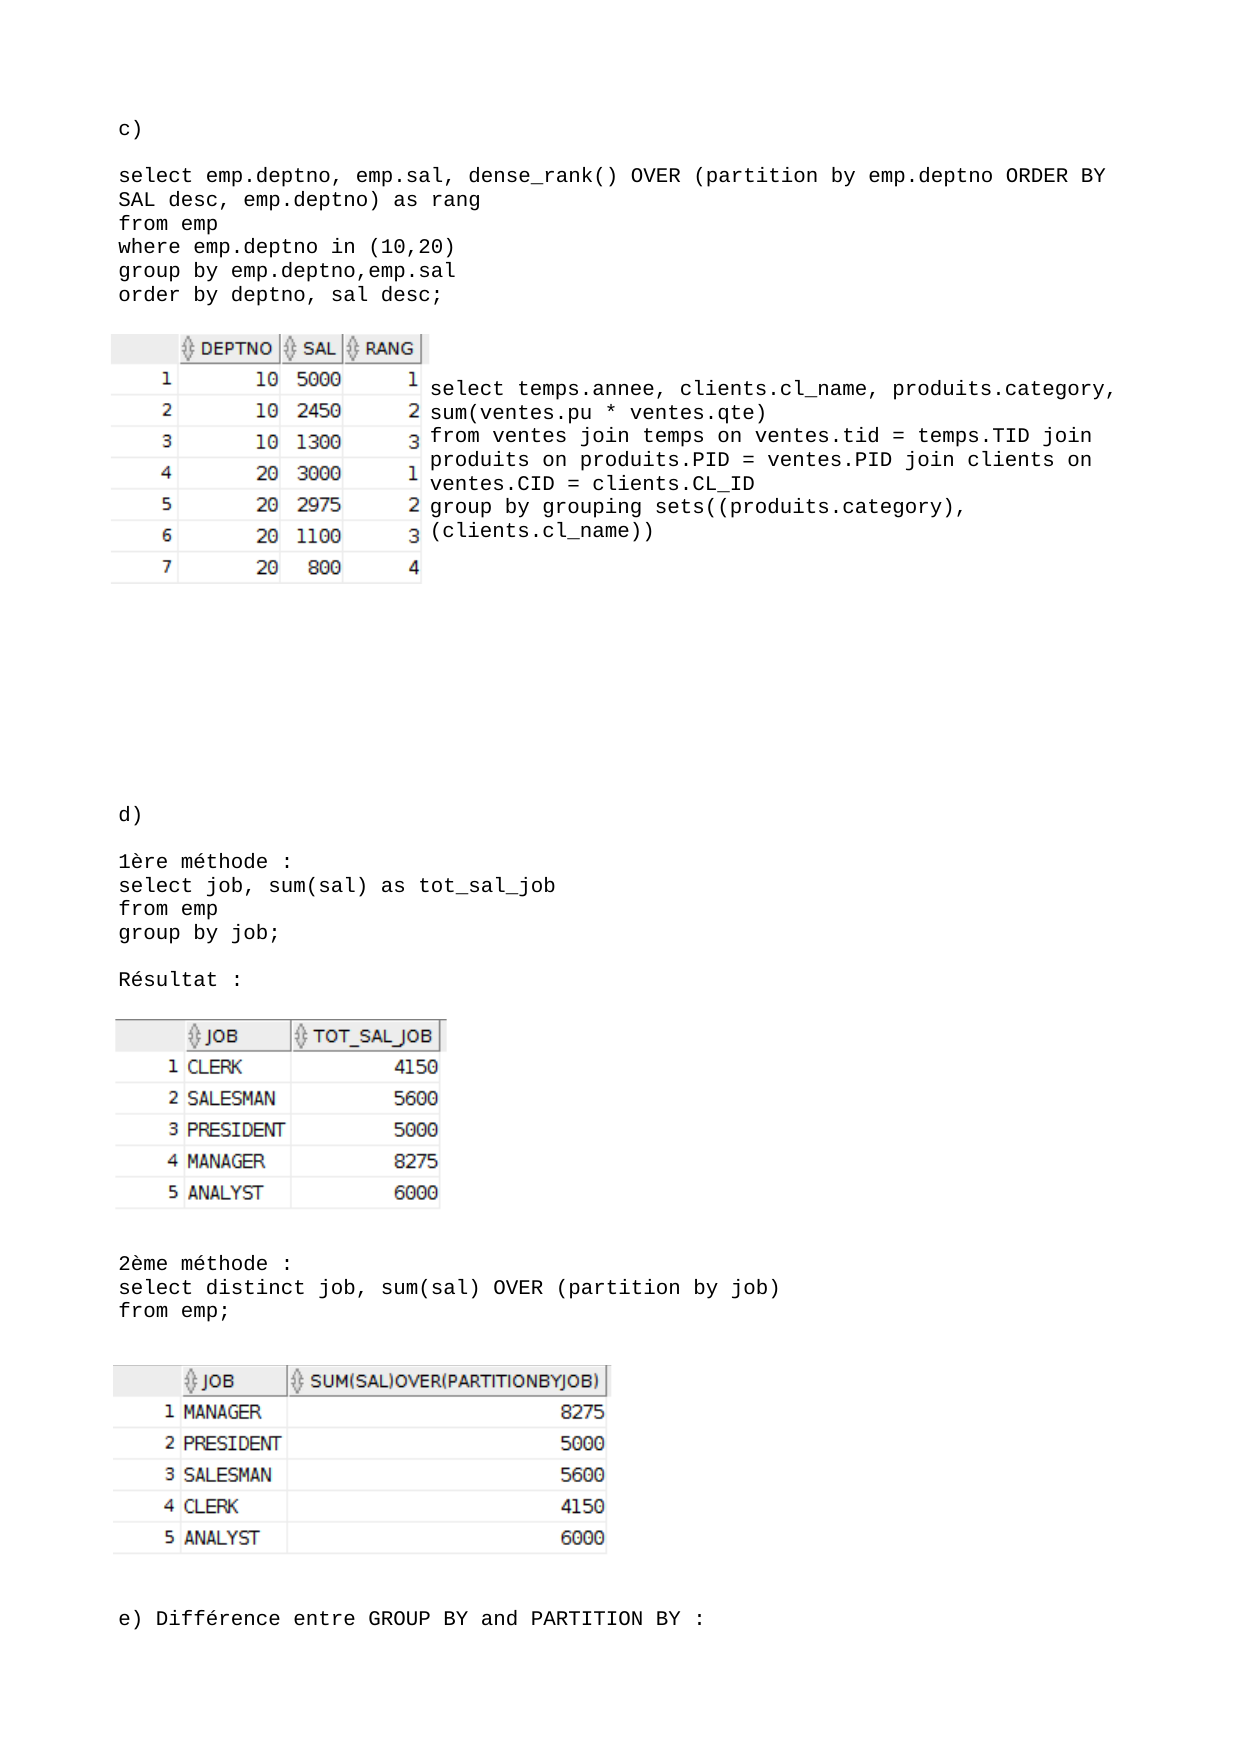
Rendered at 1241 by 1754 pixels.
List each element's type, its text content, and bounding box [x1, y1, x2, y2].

text Résultat : [118, 969, 1122, 993]
text select distinct job, sum(sal) OVER (partition by job) [118, 1277, 1122, 1300]
text c) [118, 118, 1122, 142]
text 1ère méthode : [118, 851, 1122, 875]
picture [110, 334, 430, 584]
text d) [118, 804, 1122, 827]
text select job, sum(sal) as tot_sal_job [118, 875, 1122, 898]
text from emp [118, 898, 1122, 922]
picture [113, 1365, 612, 1556]
text from emp; [118, 1300, 1122, 1324]
text order by deptno, sal desc; [118, 284, 1122, 307]
text group by job; [118, 922, 1122, 946]
text from ventes join temps on ventes.tid = temps.TID join produits on produits.PID = ventes.PID join clients on ventes.CID = clients.CL_ID [430, 426, 1122, 496]
text select temps.annee, clients.cl_name, produits.category, sum(ventes.pu * ventes.qte) [430, 378, 1122, 426]
text group by emp.deptno,emp.sal [118, 260, 1122, 284]
text select emp.deptno, emp.sal, dense_rank() OVER (partition by emp.deptno ORDER BY SAL desc, emp.deptno) as rang [118, 165, 1122, 213]
picture [115, 1019, 447, 1214]
text group by grouping sets((produits.category),(clients.cl_name)) [430, 496, 1122, 544]
text where emp.deptno in (10,20) [118, 236, 1122, 260]
text 2ème méthode : [118, 1253, 1122, 1277]
text from emp [118, 213, 1122, 236]
text e) Différence entre GROUP BY and PARTITION BY : [118, 1608, 1122, 1631]
